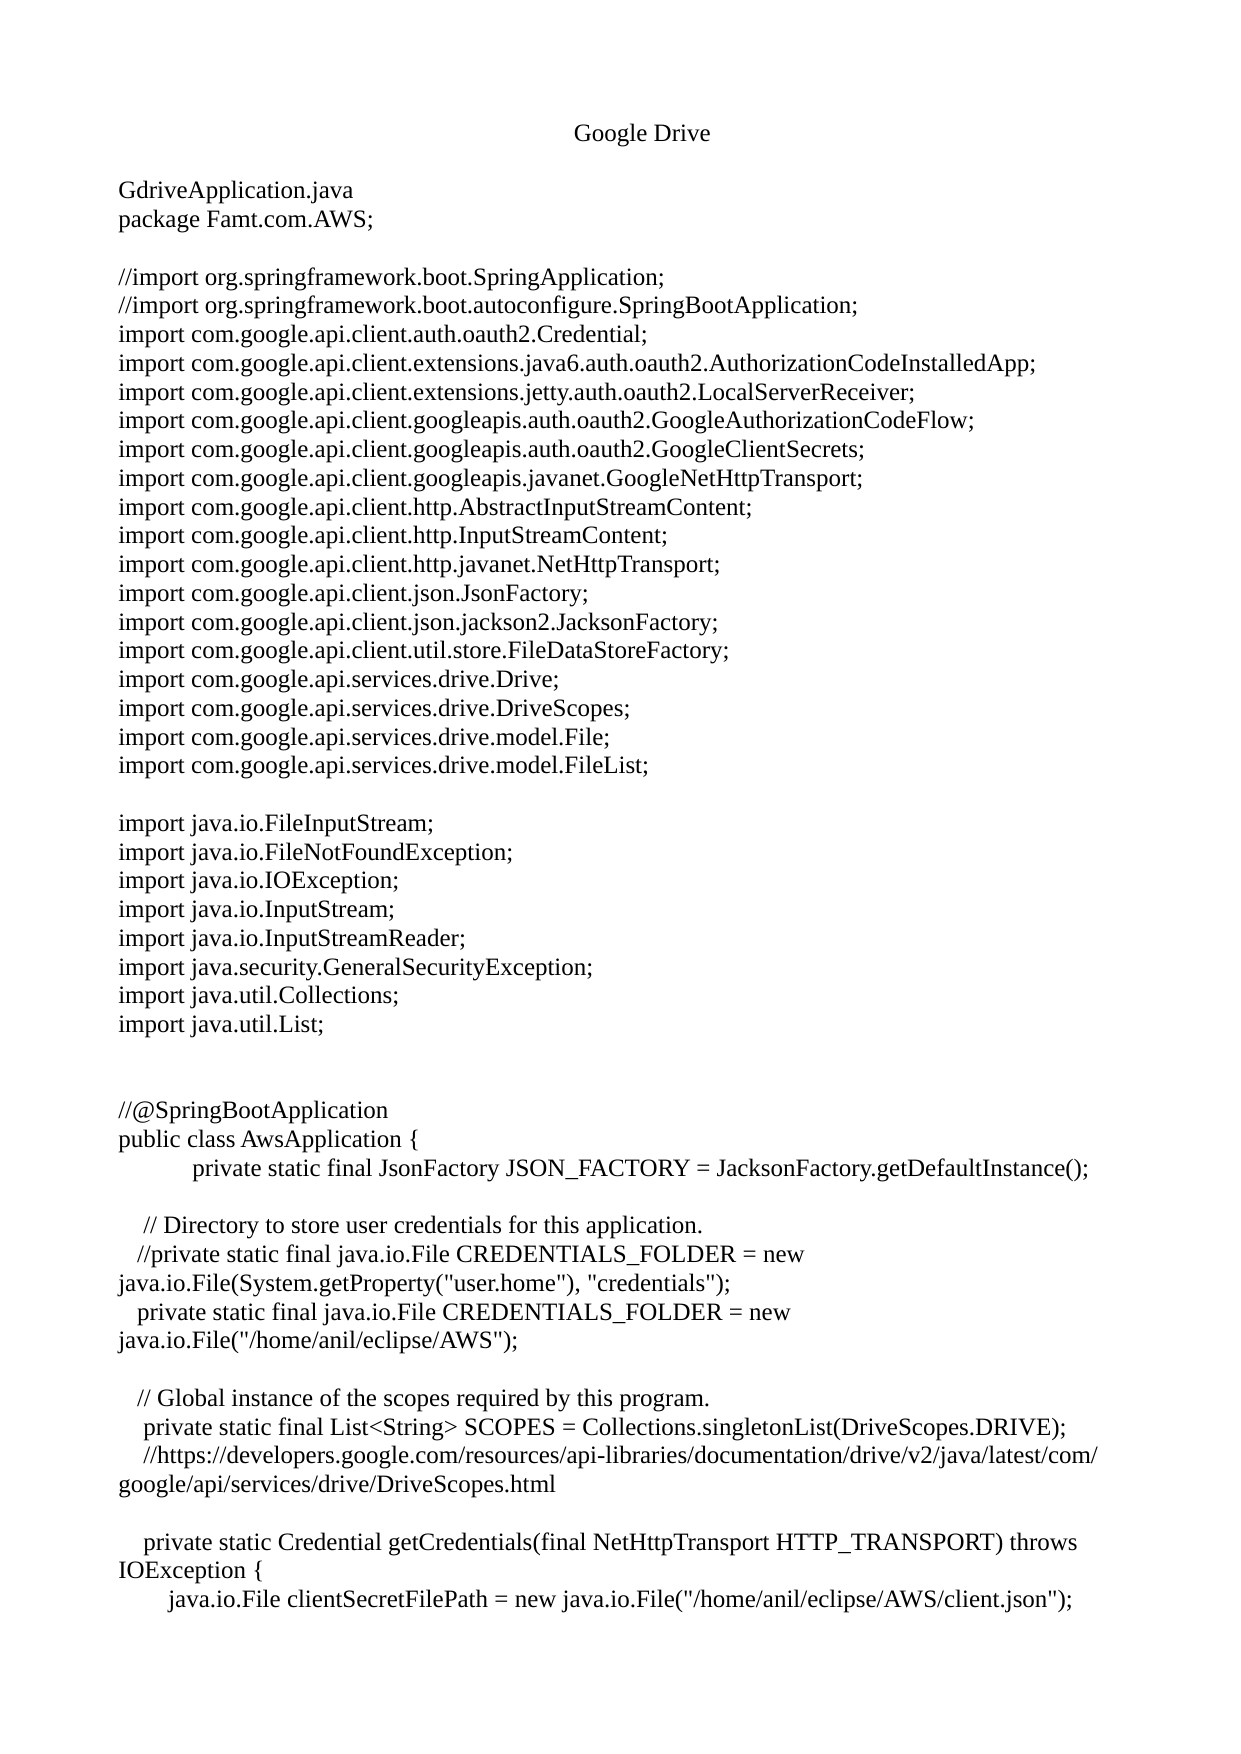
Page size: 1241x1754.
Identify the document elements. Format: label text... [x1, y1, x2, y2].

text private static final List<String> SCOPES = Collections.singletonList(DriveScopes.DRIVE); [118, 1412, 1122, 1441]
text // Directory to store user credentials for this application. [118, 1211, 1122, 1239]
text import com.google.api.services.drive.model.File; [118, 722, 1122, 751]
text private static final java.io.File CREDENTIALS_FOLDER = new java.io.File("/home/anil/eclipse/AWS"); [118, 1297, 1122, 1354]
text import java.io.IOException; [118, 866, 1122, 894]
text import com.google.api.client.http.AbstractInputStreamContent; [118, 492, 1122, 521]
text import java.io.InputStreamReader; [118, 923, 1122, 952]
text Google Drive [118, 118, 1122, 147]
text private static final JsonFactory JSON_FACTORY = JacksonFactory.getDefaultInstance(); [118, 1153, 1122, 1182]
text import com.google.api.services.drive.model.FileList; [118, 751, 1122, 779]
text import com.google.api.client.googleapis.auth.oauth2.GoogleClientSecrets; [118, 434, 1122, 463]
text public class AwsApplication { [118, 1124, 1122, 1153]
text //@SpringBootApplication [118, 1096, 1122, 1124]
text import com.google.api.client.googleapis.javanet.GoogleNetHttpTransport; [118, 463, 1122, 492]
text package Famt.com.AWS; [118, 204, 1122, 233]
text import java.io.InputStream; [118, 894, 1122, 923]
text import com.google.api.client.json.JsonFactory; [118, 578, 1122, 607]
text GdriveApplication.java [118, 176, 1122, 204]
text import com.google.api.services.drive.DriveScopes; [118, 693, 1122, 722]
text import java.util.Collections; [118, 981, 1122, 1009]
text java.io.File clientSecretFilePath = new java.io.File("/home/anil/eclipse/AWS/client.json"); [118, 1584, 1122, 1613]
text import com.google.api.client.auth.oauth2.Credential; [118, 319, 1122, 348]
text import com.google.api.client.http.javanet.NetHttpTransport; [118, 549, 1122, 578]
text import com.google.api.client.json.jackson2.JacksonFactory; [118, 607, 1122, 636]
text import java.util.List; [118, 1009, 1122, 1038]
text //private static final java.io.File CREDENTIALS_FOLDER = new java.io.File(System.getProperty("user.home"), "credentials"); [118, 1239, 1122, 1297]
text //import org.springframework.boot.autoconfigure.SpringBootApplication; [118, 291, 1122, 319]
text // Global instance of the scopes required by this program. [118, 1383, 1122, 1412]
text import com.google.api.client.extensions.jetty.auth.oauth2.LocalServerReceiver; [118, 377, 1122, 406]
text private static Credential getCredentials(final NetHttpTransport HTTP_TRANSPORT) throws IOException { [118, 1527, 1122, 1584]
text import com.google.api.client.util.store.FileDataStoreFactory; [118, 636, 1122, 664]
text import com.google.api.client.extensions.java6.auth.oauth2.AuthorizationCodeInstalledApp; [118, 348, 1122, 377]
text import com.google.api.services.drive.Drive; [118, 664, 1122, 693]
text import java.io.FileNotFoundException; [118, 837, 1122, 866]
text import com.google.api.client.http.InputStreamContent; [118, 521, 1122, 549]
text import java.security.GeneralSecurityException; [118, 952, 1122, 981]
text import com.google.api.client.googleapis.auth.oauth2.GoogleAuthorizationCodeFlow; [118, 406, 1122, 434]
text import java.io.FileInputStream; [118, 808, 1122, 837]
text //https://developers.google.com/resources/api-libraries/documentation/drive/v2/java/latest/com/google/api/services/drive/DriveScopes.html [118, 1441, 1122, 1498]
text //import org.springframework.boot.SpringApplication; [118, 262, 1122, 291]
